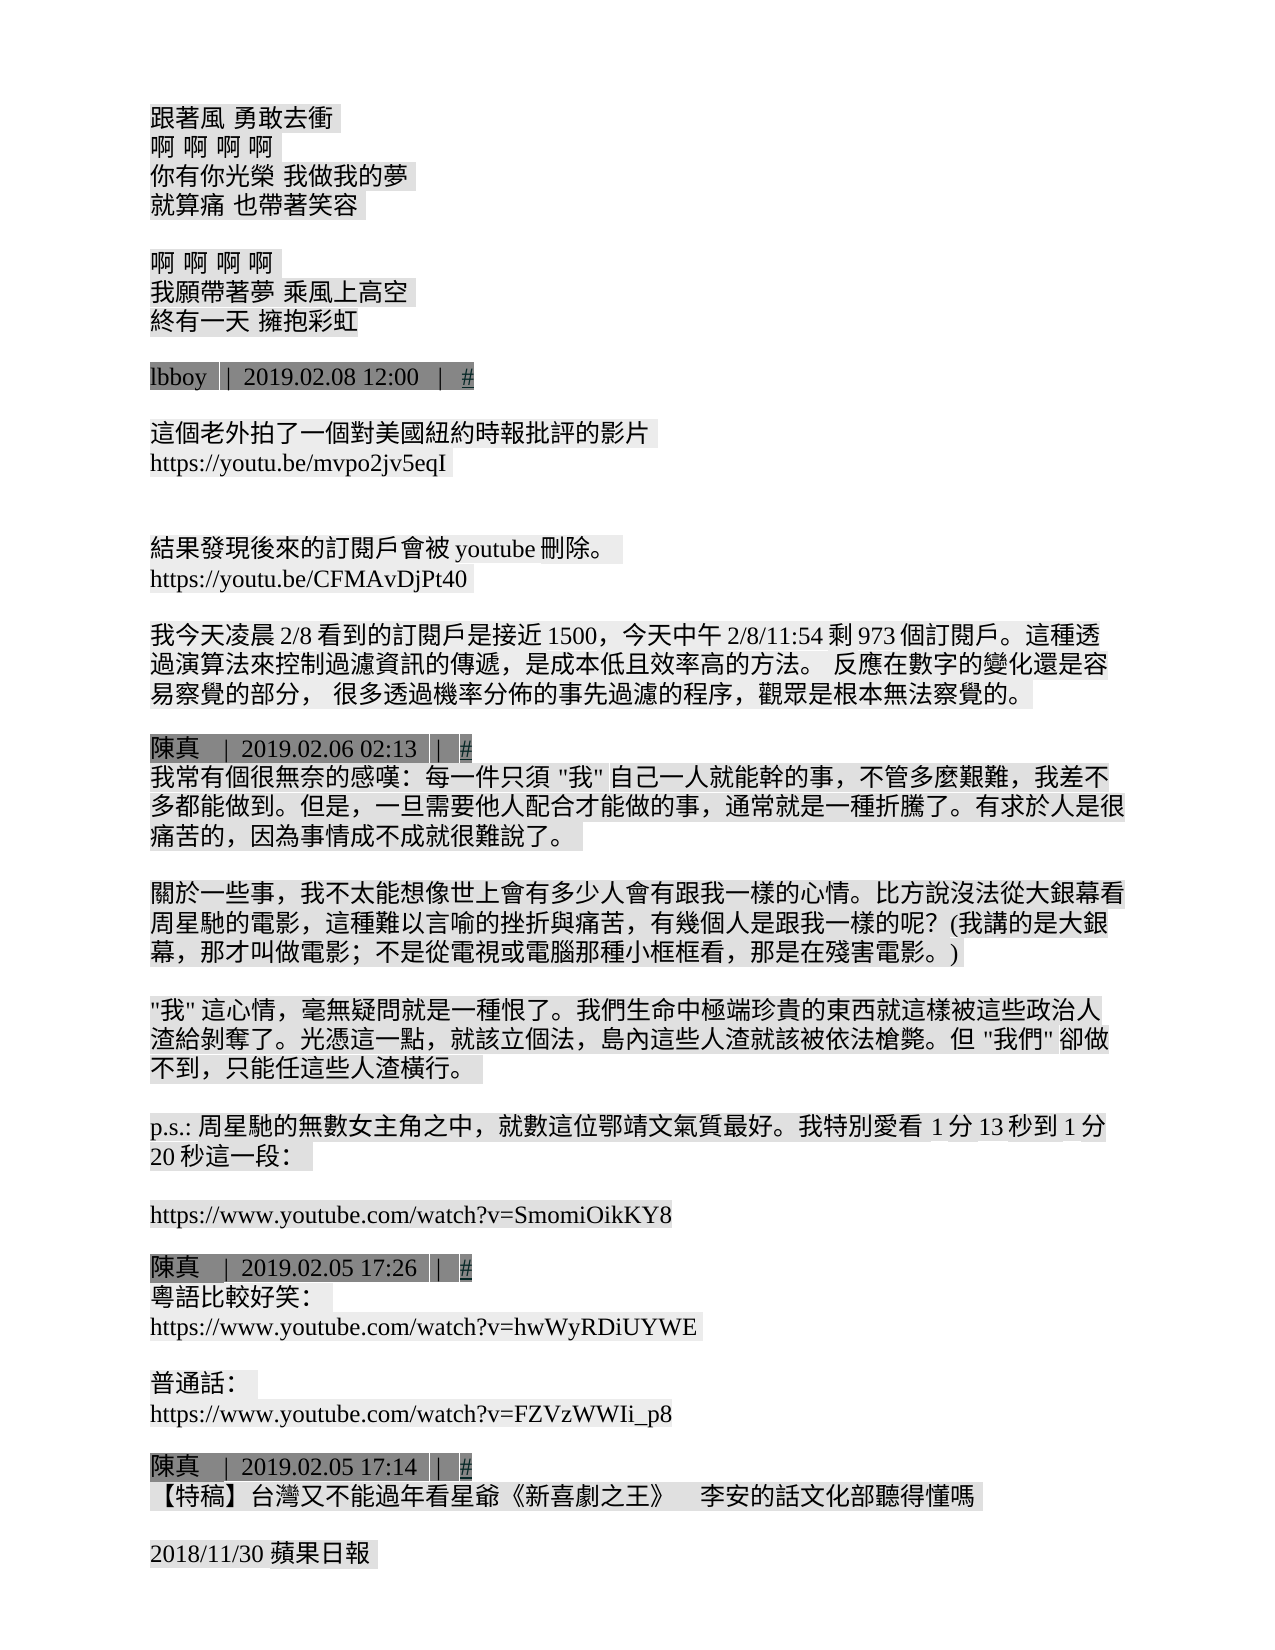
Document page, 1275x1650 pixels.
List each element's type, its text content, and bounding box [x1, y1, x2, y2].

text 我常有個很無奈的感嘆：每一件只須 "我" 自己一人就能幹的事，不管多麼艱難，我差不多都能做到。但是，一旦需要他人配合才能做的事，通常就是一種折騰了。有求於人是很痛苦的，因為事情成不成就很難說了。 關於一些事，我不太能想像世上會有多少人會有跟我一樣的心情。比方說沒法從大銀幕看周星馳的電影，這種難以言喻的挫折與痛苦，有幾個人是跟我一樣的呢？(我講的是大銀幕，那才叫做電影；不是從電視或電腦那種小框框看，那是在殘害電影。) "我" 這心情，毫無疑問就是一種恨了。我們生命中極端珍貴的東西就這樣被這些政治人渣給剝奪了。光憑這一點，就該立個法，島內這些人渣就該被依法槍斃。但 "我們" 卻做不到，只能任這些人渣橫行。 p.s.: 周星馳的無數女主角之中，就數這位鄂靖文氣質最好。我特別愛看 1分13秒到1分20秒這一段： https://www.youtube.com/watch?v=SmomiOikKY8 [150, 763, 1125, 1228]
text 這個老外拍了一個對美國紐約時報批評的影片 https://youtu.be/mvpo2jv5eqI 結果發現後來的訂閱戶會被youtube刪除。 https://youtu.be/CFMAvDjPt40 我今天凌晨2/8看到的訂閱戶是接近1500，今天中午2/8/11:54剩973個訂閱戶。這種透過演算法來控制過濾資訊的傳遞，是成本低且效率高的方法。 反應在數字的變化還是容易察覺的部分， 很多透過機率分佈的事先過濾的程序，觀眾是根本無法察覺的。 [150, 390, 1125, 709]
text 粵語比較好笑： https://www.youtube.com/watch?v=hwWyRDiUYWE 普通話： https://www.youtube.com/watch?v=FZVzWWIi_p8 [150, 1283, 1125, 1427]
text 陳真 | 2019.02.05 17:14 | # [150, 1452, 1125, 1482]
text lbboy | 2019.02.08 12:00 | # [150, 362, 1125, 390]
text 【特稿】台灣又不能過年看星爺《新喜劇之王》 李安的話文化部聽得懂嗎 2018/11/30 蘋果日報 [150, 1482, 1125, 1569]
text 陳真 | 2019.02.06 02:13 | # [150, 734, 1125, 763]
text 叔本華說，"有才華的人總是可以比別人把事情做得更好，但是，天才卻是致力於人們根本所未曾想像的目標"。簡單說，天才具有一種獨特性，指向一種新的可能。 我看最近新聞一直在講周星馳的新片 "新喜劇之王" 在春節票房上屈居第幾名，意謂著周星馳已過氣，已無昔日丰采。尤有甚者，對其近年幾部作品多所貶抑，說他江郎才盡云云。而我想說的是，天才就算放個屁其實都彌足珍貴。一個天才再怎麼粗製濫造的作品，我也照樣買單，視如珍寶。至於那些 "有才華的人"，各行各業都一樣，也許偶而會有些還不錯的 "作品" 或 "表現"，但頂多也就是那樣一些可有可無的東西了。但是，天才卻是另一種生物，他的存在本身就已無價，一言一行都值得聆聽與關注。 就如侯孝賢所說，"人有多大，作品就有多大"，"作品" 是一個人靈魂的展現；人不對，一切也就不對了；人對了，一切也就對了。我不相信一個天才會弄出一個拙劣可笑的東西。同樣地，我也不相信一個庸才會有什麼值得一顧的言行表現 (或者說 "作品")。我們不但應該以貌取人，更應以人廢言。你看，市面上那些政治人渣，個個就是一副獐頭鼠目的人渣嘴臉，光憑那副長相，就該槍斃。至於人渣與蠢材們講些什麼或寫些什麼，實在毫無意義。 當然，我眼中之貌很可能與你所見相去甚遠，我眼中的醜八怪，很可能是你眼中的美西施，反之亦然。也就是說，以貌取人是對的，但是關鍵卻在於你眼中所見之 "貌" 是否傳神，是否具有識人之慧眼。 古往今來，天底下有那麼多所謂喜劇演員或導演，但除了卓別林和周星馳，你還能講出幾個真正具有價值者？我敢說，我的孫子的孫子的孫子...，將來一樣也還是會活在周星馳所創造的天地下。至於他的哪部片賣座第幾，或哪部片是否粗製濫造、是否有夠好笑，有什麼差別嗎？我會豎耳傾聽一個天才的哪怕只是一句胡言亂語，也不會有一絲衝動想去關注一個 "有才華的人" 的鉅著，更不用說市面上放眼所見四處皆是的庸才所製造之氾濫成災的垃圾了。 事實上，我並不認為周星馳的偉大名號之前應該加上 "喜劇" 二字，難道他的偉大只是因為好笑？倘若不好笑，作品便失去價值？(我倒是覺得他始終有夠好笑) 我給三歲小女看的第一部電影就是周星馳的 "長江七號"，她看得哭得一把眼淚一把鼻涕。特別是當周小迪的爸爸死掉時，她更是哭得比劇中人還傷心。我每次看周星馳也常受感動。一種所謂喜劇，如果不會引人熱淚，光是耍滑稽，有何意義？我並不是很喜歡卓別林，也許那是因為他的電影就是少了一點感情。 最近買了兩個叉燒包給小孩吃，順便教她唱周星馳的 "上海灘賭聖" 裏的叉燒包之歌： https://www.youtube.com/watch?v=5pZgZh4XlJQ 我還跟她說，如果有人問妳周星馳是誰，妳就說 "他是我把拔的偶像"。 底下這歌是 "新喜劇之王" 的主題曲--"疾風"，原唱是陳百強。台灣人大概不知道誰是陳百強，但他卻是我年少歲月所熟知的一位英年早逝的傳奇歌星，一個多愁善感抑鬱寡歡的悲劇人物。從小唱他和許冠傑的歌長大 (例如 "喝采")，驟然聽到底下這歌，感觸之深，難以言喻。 陳百強唱的粵語 "疾風"： https://www.youtube.com/watch?v=Dd717bJuqyg 原唱：陳百強 作詞：卡龍 作曲：Sager Bacharach Roberts 編曲：Andy Bautista 問野風踏遍幾多長路 方可見到理想都？ 踏破多少波浪和荒土 至能含笑地停步？ 風卻沒理起始終 它只知發力去衝 從未多過問亦從沒關心 路長和浪濤洶湧 風呀 讓我一起去衝 不分春秋與夏與冬 無論多遠近 願懷著天真 披清風 默默去衝 啊…… 如內心有夢便全力追蹤 不須計哪天才可終 啊…… 如內心有夢便全力追蹤 好比天空疾勁野風 ---------------------- 疾風少女唱的普通話 "疾風"： https://www.youtube.com/watch?v=iRVDd5FUDY8 演唱：疾風少女（李子璇/王菊/劉人語/高穎浠/戚硯迪/呂小雨/陳芳語） 編曲：Chris Babida 原作詞：林振強 改編詞：翟劍 像一陣狂風 划過天空 吹遍南北和西東 玩世不恭 與眾更不同 只想全力往前衝 風啊 帶著我一起衝 衝過每個春夏秋冬 縱然多艱難也始終從容 任憑浪濤多洶湧 風啊 帶著我一起衝 衝過每個烈日寒冬 無論走多遠 不忘記初衷 跟著風 勇敢去衝 啊 啊 啊 啊 你有你光榮 我做我的夢 就算痛 也帶著笑容 啊 啊 啊 啊 我願帶著夢 乘風上高空 終有一天 擁抱彩虹 像一陣狂風 掠過山峰 去向大海的盡頭 衝破所有禁錮和牢籠 才能看得見晴空 風啊 帶著我一起衝 衝過每個春夏秋冬 縱然多艱難也始終從容 任憑浪濤多洶湧 風啊 帶著我一起衝 衝過每個春夏秋冬 無論走多遠 不忘記初衷 跟著風 勇敢去衝 啊 啊 啊 啊 你有你光榮 我做我的夢 就算痛 也帶著笑容 啊 啊 啊 啊 我願帶著夢 乘風上高空 終有一天 擁抱彩虹 [150, 75, 1125, 337]
text 陳真 | 2019.02.05 17:26 | # [150, 1253, 1125, 1283]
